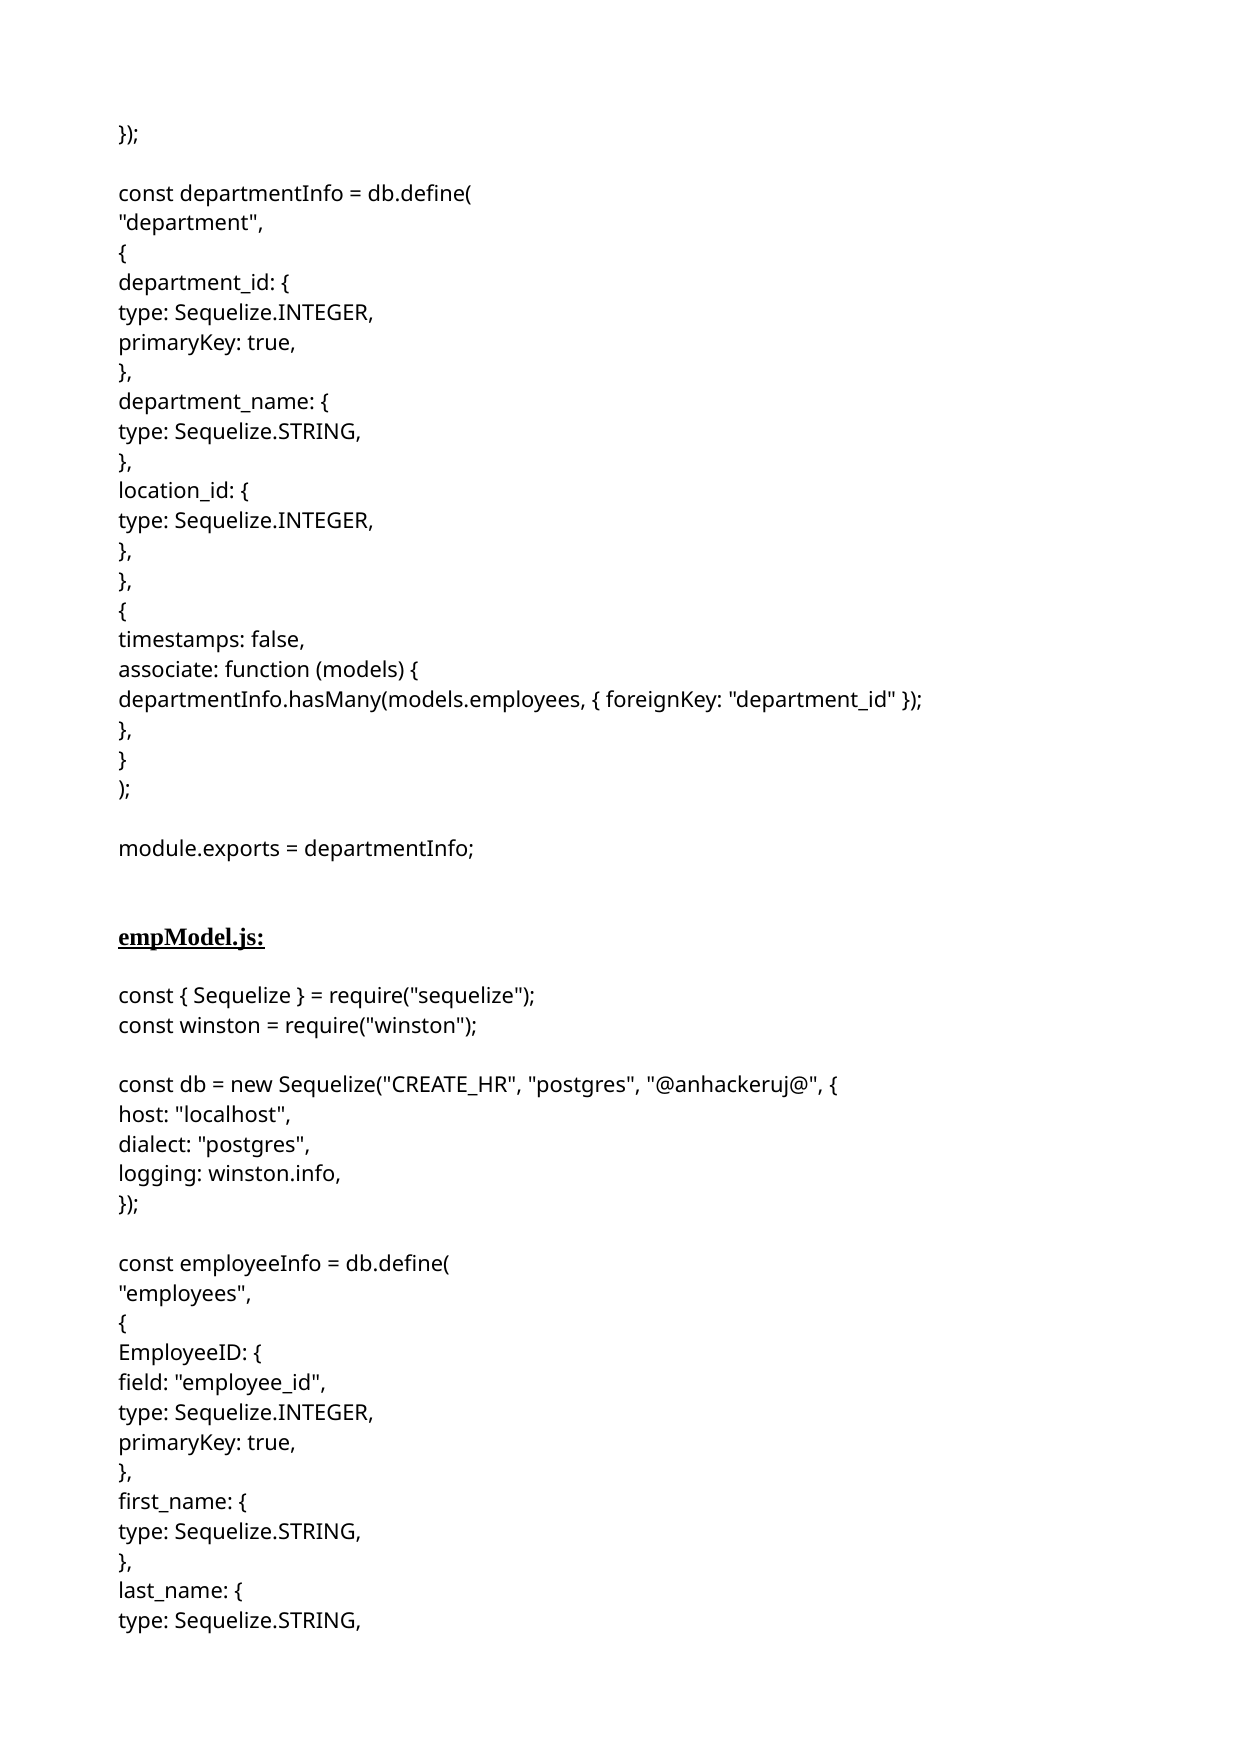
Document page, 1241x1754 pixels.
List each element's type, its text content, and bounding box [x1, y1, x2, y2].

text "department", [118, 207, 1122, 237]
text host: "localhost", [118, 1099, 1122, 1129]
text EmployeeID: { [118, 1337, 1122, 1367]
text department_id: { [118, 267, 1122, 297]
text }, [118, 356, 1122, 386]
text const winston = require("winston"); [118, 1009, 1122, 1039]
text logging: winston.info, [118, 1158, 1122, 1188]
text { [118, 595, 1122, 624]
text type: Sequelize.STRING, [118, 1516, 1122, 1546]
text last_name: { [118, 1575, 1122, 1605]
text }, [118, 446, 1122, 476]
text "employees", [118, 1277, 1122, 1307]
text location_id: { [118, 476, 1122, 505]
text }, [118, 535, 1122, 565]
text module.exports = departmentInfo; [118, 833, 1122, 863]
text timestamps: false, [118, 624, 1122, 654]
text }, [118, 565, 1122, 595]
text type: Sequelize.INTEGER, [118, 1397, 1122, 1426]
text type: Sequelize.STRING, [118, 1605, 1122, 1635]
text ); [118, 773, 1122, 803]
text primaryKey: true, [118, 1426, 1122, 1456]
text }, [118, 714, 1122, 744]
text } [118, 744, 1122, 773]
text field: "employee_id", [118, 1367, 1122, 1397]
text { [118, 1307, 1122, 1337]
text department_name: { [118, 386, 1122, 416]
text const employeeInfo = db.define( [118, 1248, 1122, 1277]
text }); [118, 1188, 1122, 1218]
text primaryKey: true, [118, 327, 1122, 356]
text departmentInfo.hasMany(models.employees, { foreignKey: "department_id" }); [118, 684, 1122, 714]
text type: Sequelize.INTEGER, [118, 505, 1122, 535]
text const departmentInfo = db.define( [118, 178, 1122, 207]
text { [118, 237, 1122, 267]
text type: Sequelize.STRING, [118, 416, 1122, 446]
text }); [118, 118, 1122, 148]
text type: Sequelize.INTEGER, [118, 297, 1122, 327]
text }, [118, 1456, 1122, 1486]
text const { Sequelize } = require("sequelize"); [118, 980, 1122, 1009]
text const db = new Sequelize("CREATE_HR", "postgres", "@anhackeruj@", { [118, 1069, 1122, 1099]
text associate: function (models) { [118, 654, 1122, 684]
text dialect: "postgres", [118, 1129, 1122, 1158]
text }, [118, 1546, 1122, 1575]
text empModel.js: [118, 922, 1122, 951]
text first_name: { [118, 1486, 1122, 1516]
